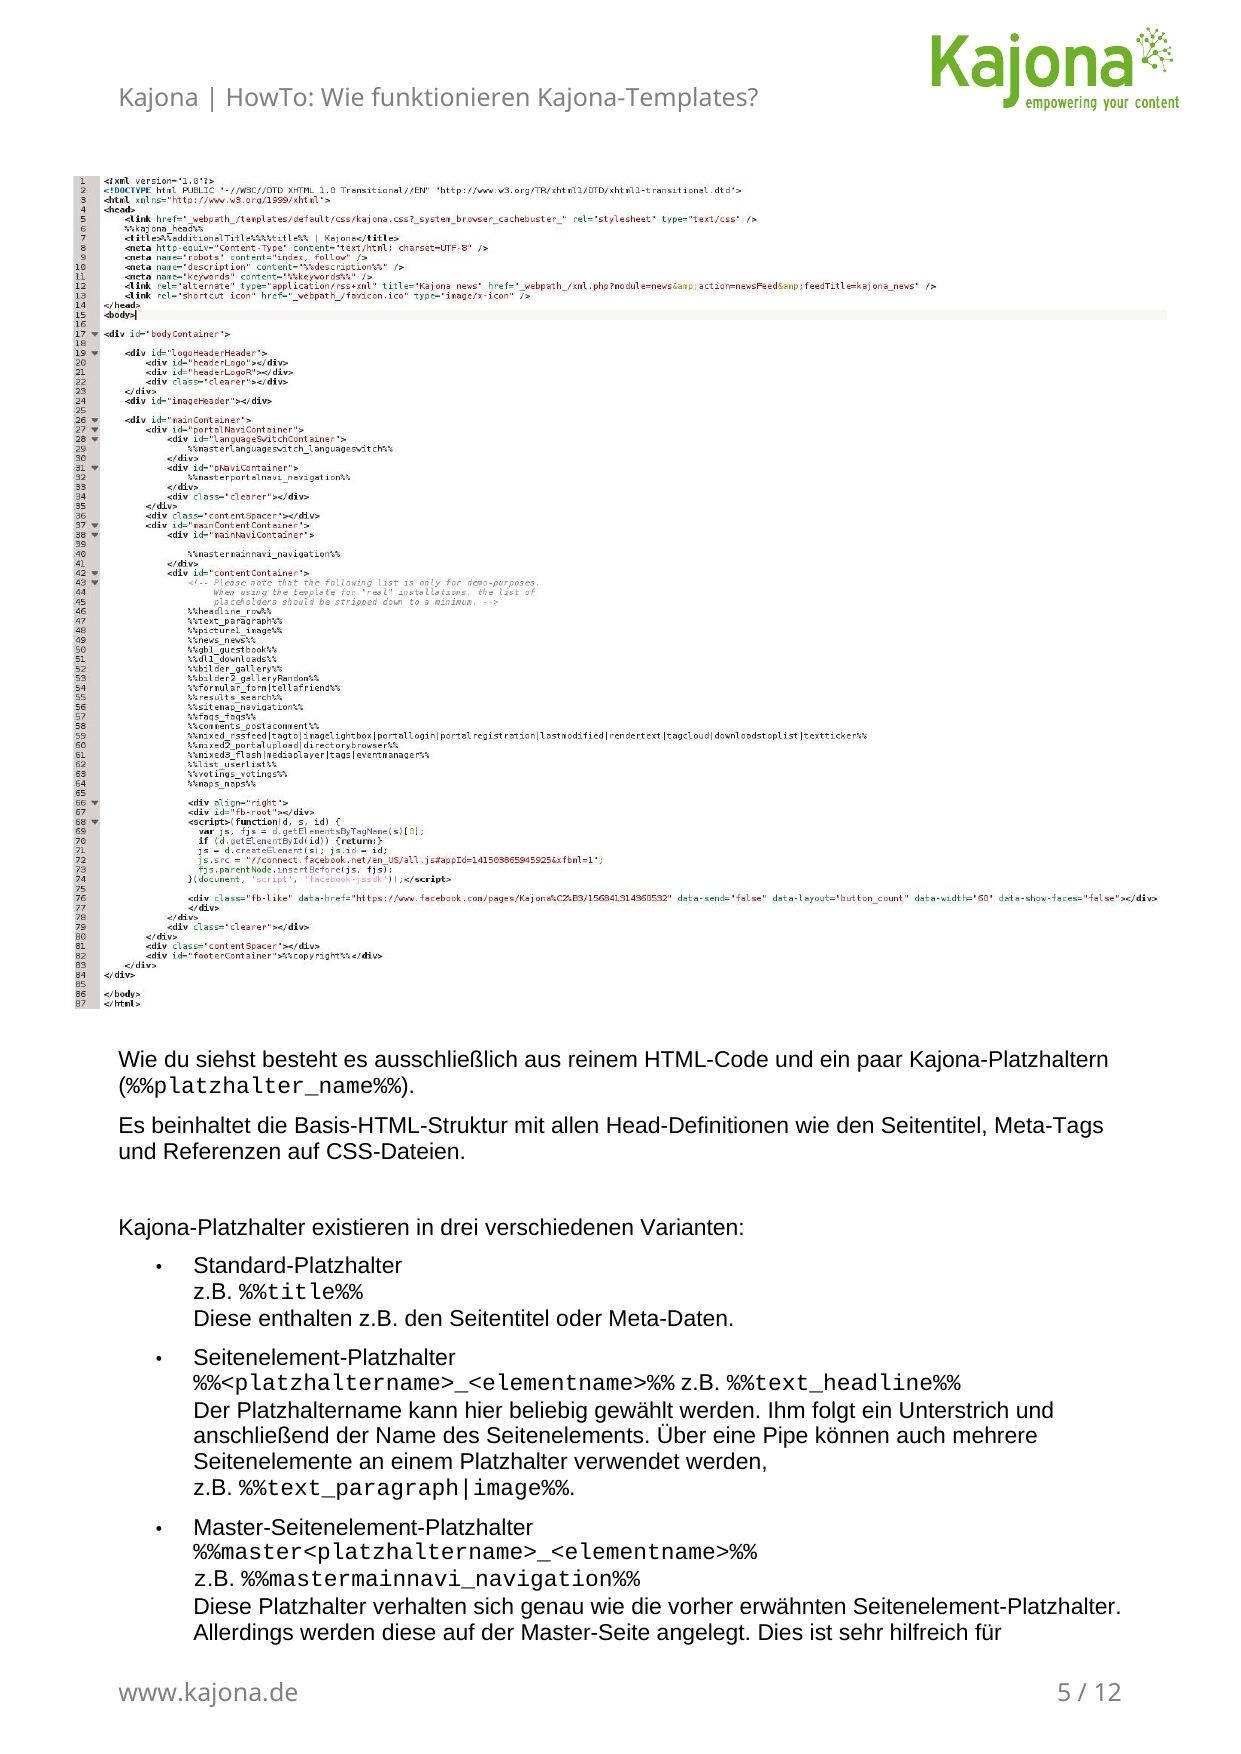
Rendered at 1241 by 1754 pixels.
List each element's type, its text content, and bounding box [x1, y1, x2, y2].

text Wie du siehst besteht es ausschließlich aus reinem HTML-Code und ein paar Kajona-Platzhaltern (%%platzhalter_name%%). [118, 1047, 1122, 1100]
text Kajona-Platzhalter existieren in drei verschiedenen Varianten: [118, 1215, 1122, 1240]
picture [73, 176, 1167, 1009]
text Es beinhaltet die Basis-HTML-Struktur mit allen Head-Definitionen wie den Seitentitel, Meta-Tags und Referenzen auf CSS-Dateien. [118, 1113, 1122, 1164]
list Standard-Platzhalter z.B. %%title%% Diese enthalten z.B. den Seitentitel oder Meta-Daten. [156, 1253, 1122, 1332]
list Seitenelement-Platzhalter %%<platzhaltername>_<elementname>%% z.B. %%text_headline%% Der Platzhaltername kann hier beliebig gewählt werden. Ihm folgt ein Unterstrich und anschließend der Name des Seitenelements. Über eine Pipe können auch mehrere Seitenelemente an einem Platzhalter verwendet werden, z.B. %%text_paragraph|image%%. [156, 1344, 1122, 1502]
list Master-Seitenelement-Platzhalter %%master<platzhaltername>_<elementname>%% z.B. %%mastermainnavi_navigation%% Diese Platzhalter verhalten sich genau wie die vorher erwähnten Seitenelement-Platzhalter. Allerdings werden diese auf der Master-Seite angelegt. Dies ist sehr hilfreich für [156, 1514, 1122, 1645]
